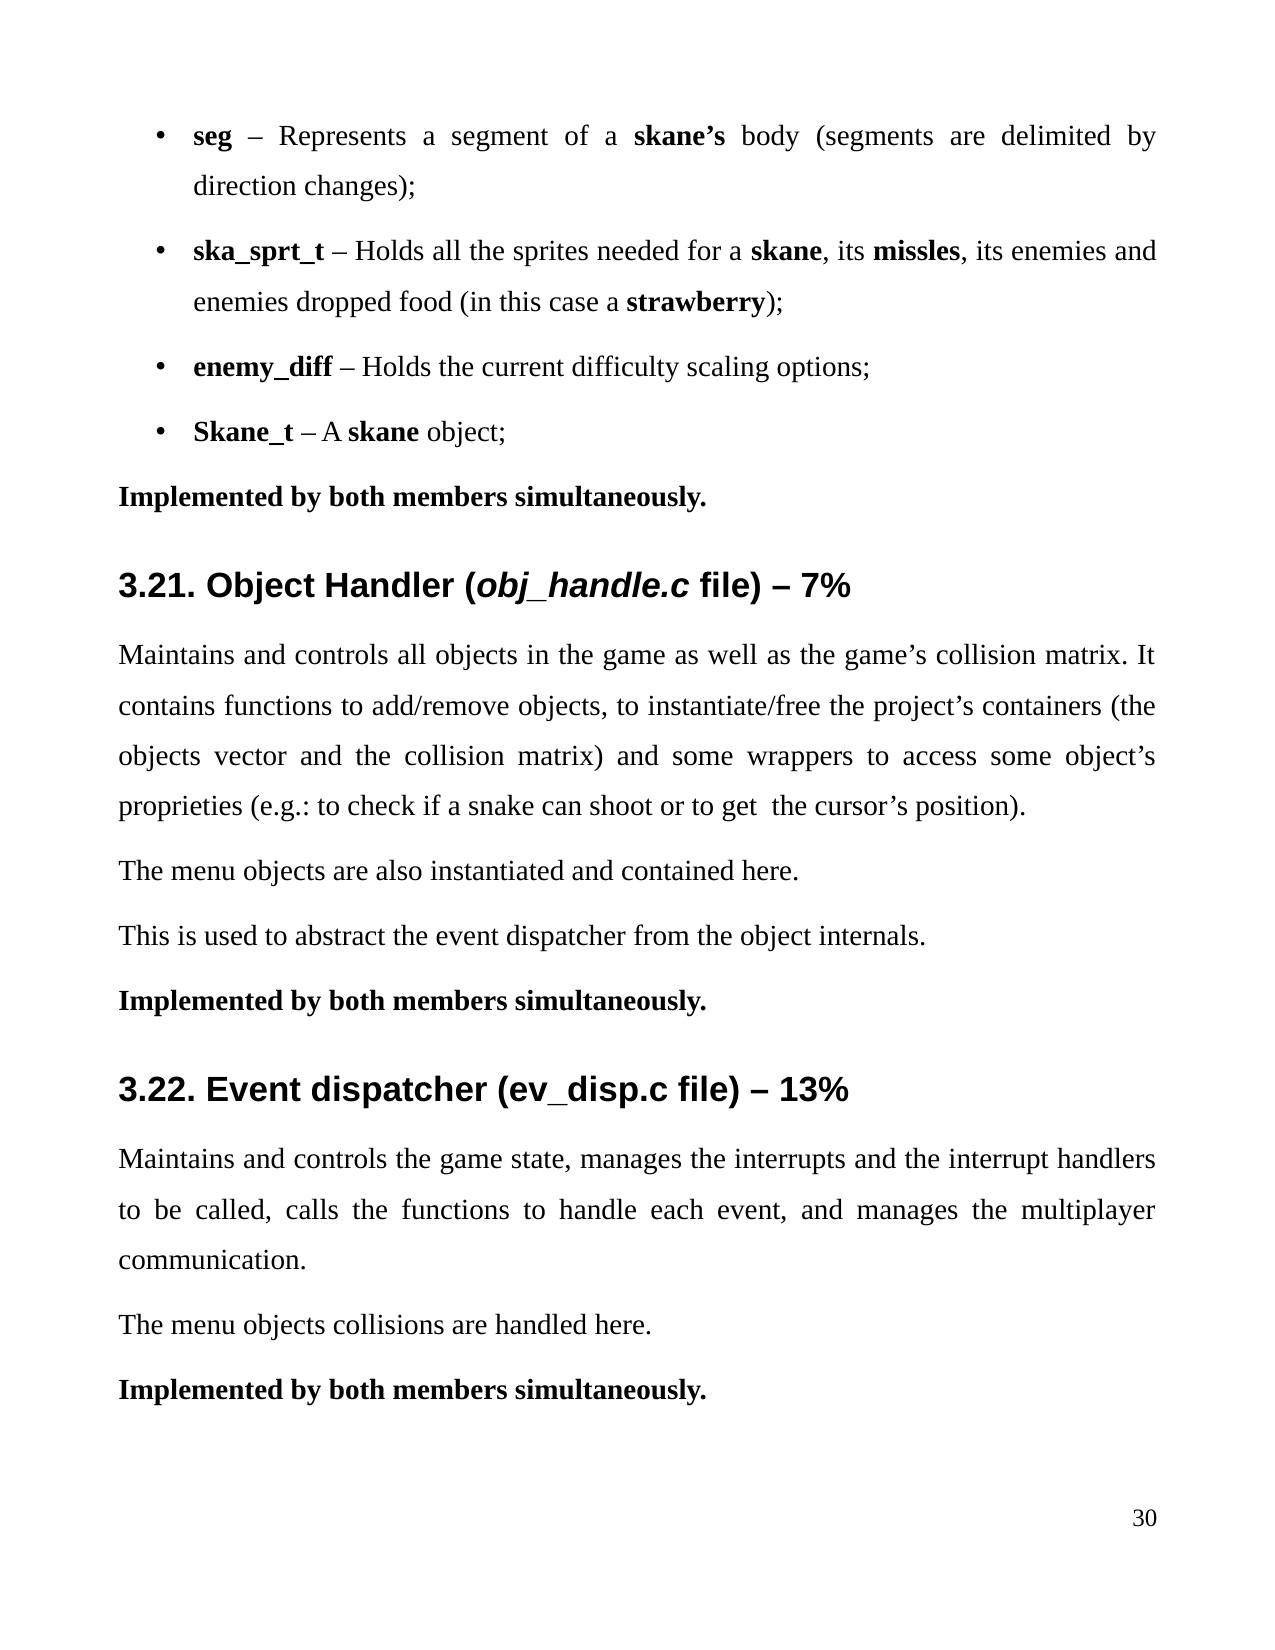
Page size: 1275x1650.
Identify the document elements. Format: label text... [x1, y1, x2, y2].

text Implemented by both members simultaneously. [118, 479, 1157, 512]
text The menu objects collisions are handled here. [118, 1307, 1157, 1341]
list ska_sprt_t – Holds all the sprites needed for a skane, its missles, its enemies and enemies dropped food (in this case a strawberry); [156, 233, 1157, 317]
subtitle 3.22. Event dispatcher (ev_disp.c file) – 13% [118, 1069, 1157, 1109]
list seg – Represents a segment of a skane’s body (segments are delimited by direction changes); [156, 118, 1157, 202]
text Implemented by both members simultaneously. [118, 983, 1157, 1016]
subtitle 3.21. Object Handler (obj_handle.c file) – 7% [118, 564, 1157, 605]
text The menu objects are also instantiated and contained here. [118, 853, 1157, 887]
text Maintains and controls the game state, manages the interrupts and the interrupt handlers to be called, calls the functions to handle each event, and manages the multiplayer communication. [118, 1141, 1157, 1276]
text Implemented by both members simultaneously. [118, 1372, 1157, 1405]
text Maintains and controls all objects in the game as well as the game’s collision matrix. It contains functions to add/remove objects, to instantiate/free the project’s containers (the objects vector and the collision matrix) and some wrappers to access some object’s proprieties (e.g.: to check if a snake can shoot or to get the cursor’s position). [118, 637, 1157, 822]
text This is used to abstract the event dispatcher from the object internals. [118, 918, 1157, 952]
list Skane_t – A skane object; [156, 414, 1157, 447]
list enemy_diff – Holds the current difficulty scaling options; [156, 349, 1157, 382]
